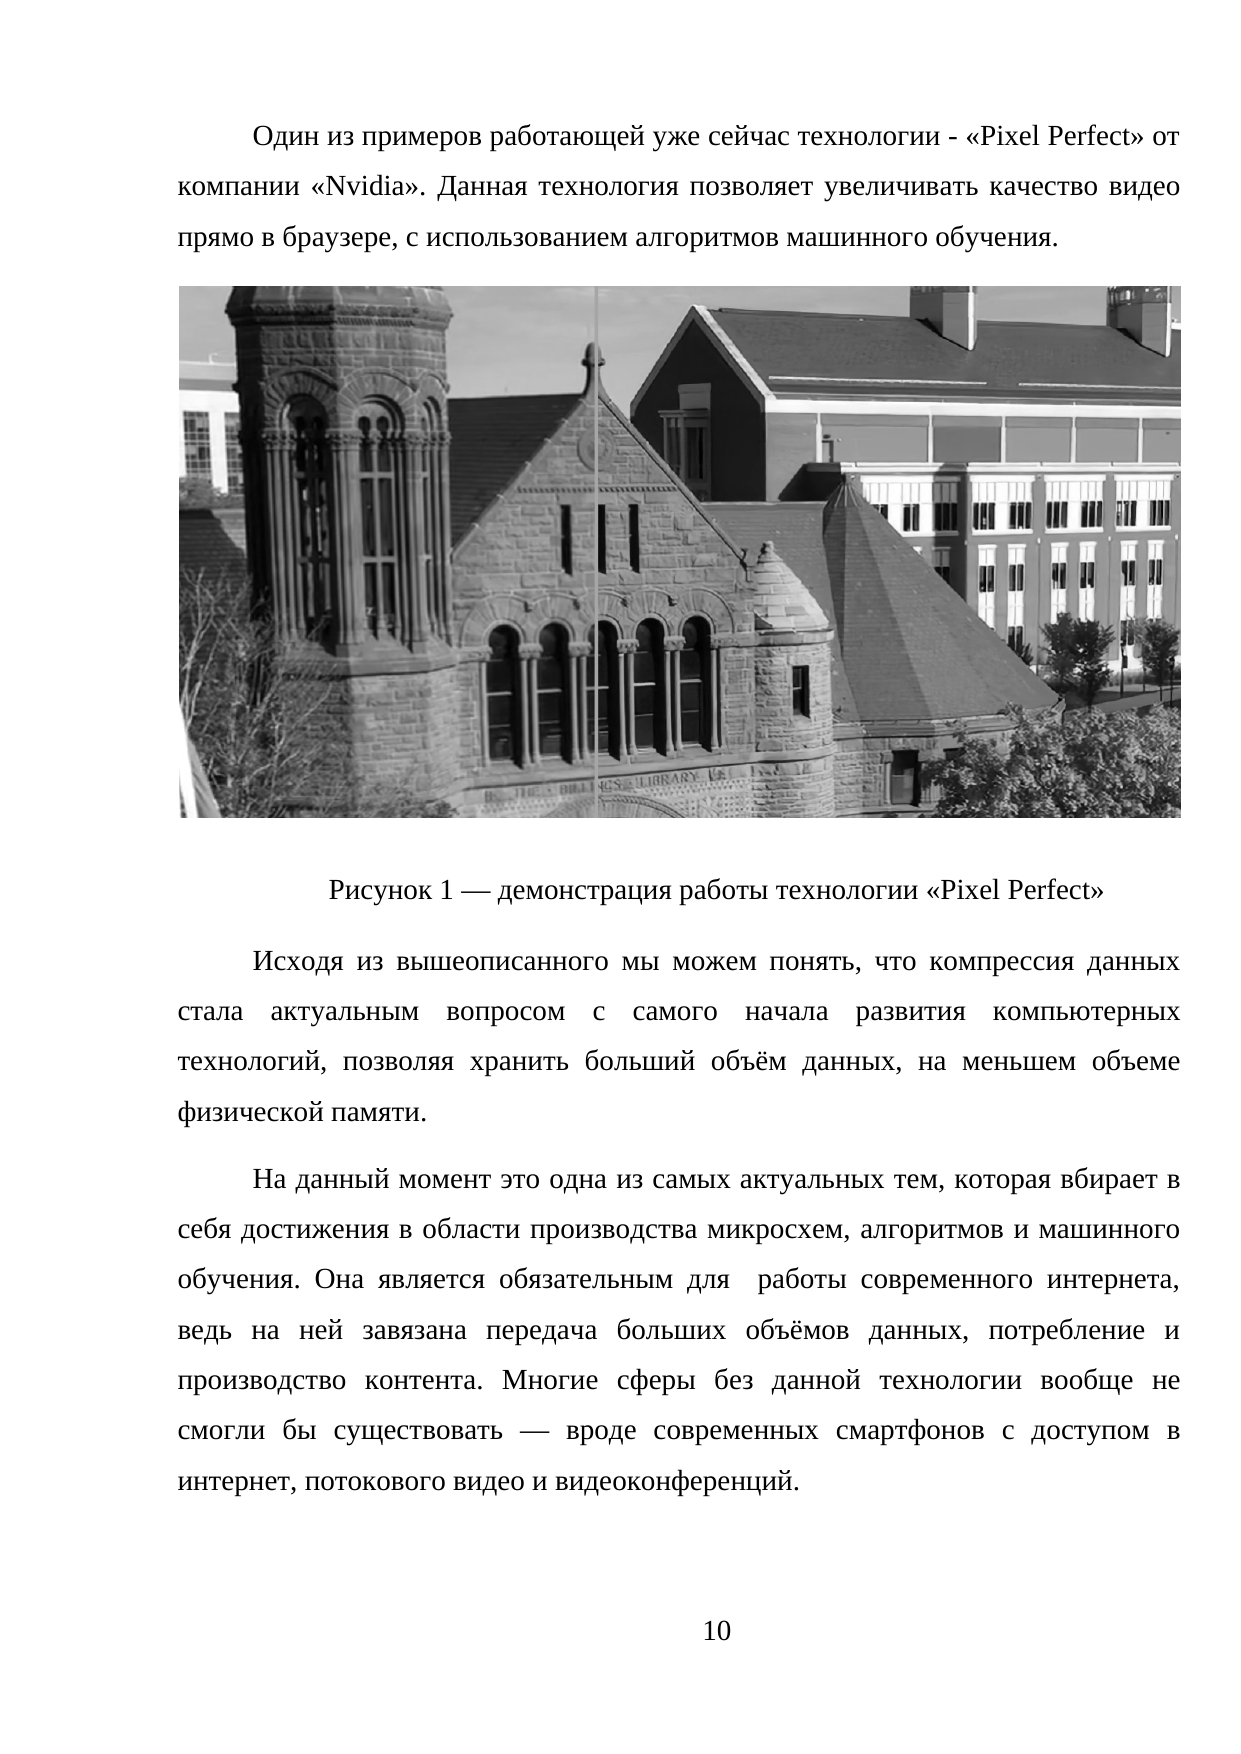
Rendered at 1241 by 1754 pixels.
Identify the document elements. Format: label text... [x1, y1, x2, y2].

text Исходя из вышеописанного мы можем понять, что компрессия данных стала актуальным вопросом с самого начала развития компьютерных технологий, позволяя хранить больший объём данных, на меньшем объеме физической памяти. [177, 943, 1181, 1127]
text Один из примеров работающей уже сейчас технологии - «Pixel Perfect» от компании «Nvidia». Данная технология позволяет увеличивать качество видео прямо в браузере, с использованием алгоритмов машинного обучения. [177, 118, 1181, 252]
picture [177, 285, 1182, 818]
text На данный момент это одна из самых актуальных тем, которая вбирает в себя достижения в области производства микросхем, алгоритмов и машинного обучения. Она является обязательным для работы современного интернета, ведь на ней завязана передача больших объёмов данных, потребление и производство контента. Многие сферы без данной технологии вообще не смогли бы существовать — вроде современных смартфонов с доступом в интернет, потокового видео и видеоконференций. [177, 1161, 1181, 1496]
subtitle Рисунок 1 — демонстрация работы технологии «Pixel Perfect» [177, 818, 1181, 905]
